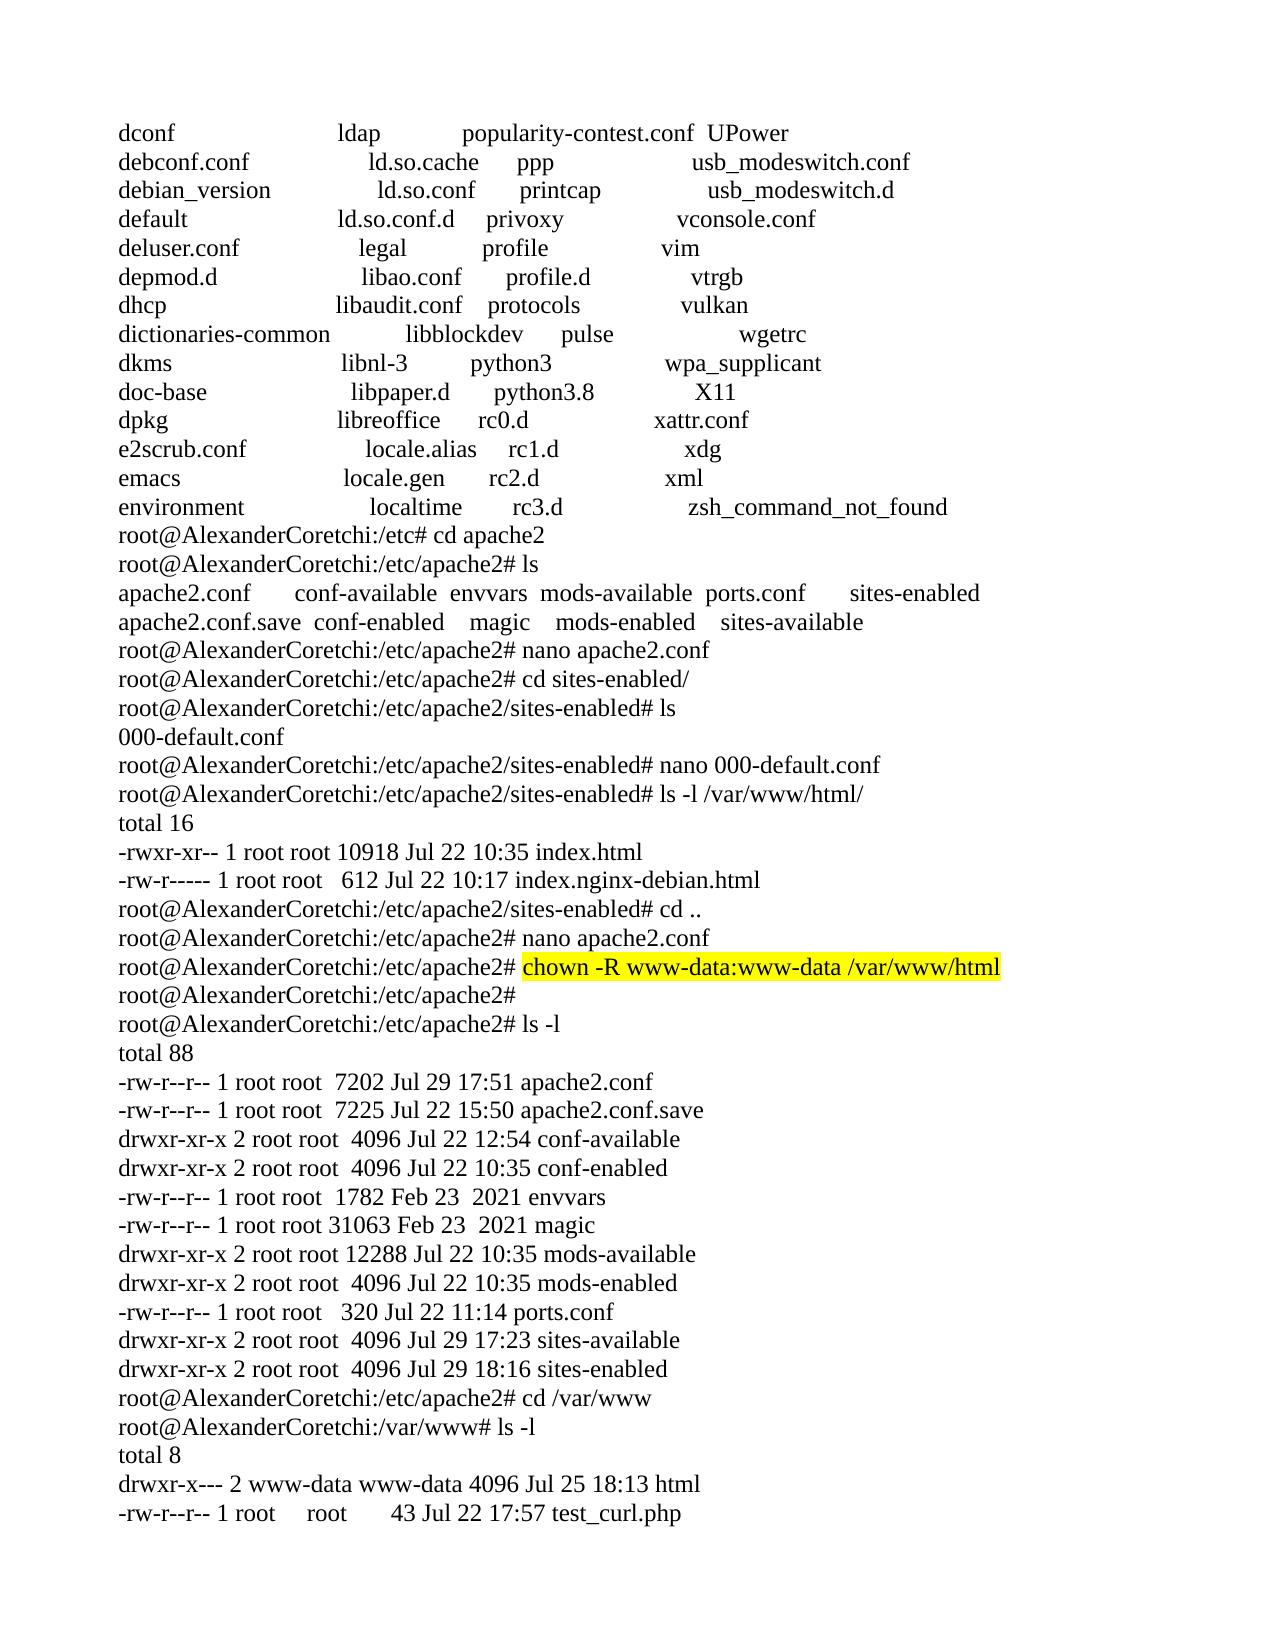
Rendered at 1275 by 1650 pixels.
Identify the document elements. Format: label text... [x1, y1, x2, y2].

text root@AlexanderCoretchi:/etc/apache2# cd /var/www [118, 1383, 1157, 1412]
text drwxr-xr-x 2 root root 4096 Jul 22 10:35 conf-enabled [118, 1153, 1157, 1182]
text root@AlexanderCoretchi:/etc/apache2# ls -l [118, 1009, 1157, 1038]
text root@AlexanderCoretchi:/etc/apache2# nano apache2.conf [118, 923, 1157, 952]
text deluser.conf legal profile vim [118, 233, 1157, 262]
text apache2.conf conf-available envvars mods-available ports.conf sites-enabled [118, 578, 1157, 607]
text drwxr-xr-x 2 root root 12288 Jul 22 10:35 mods-available [118, 1239, 1157, 1268]
text debconf.conf ld.so.cache ppp usb_modeswitch.conf [118, 147, 1157, 176]
text root@AlexanderCoretchi:/etc/apache2# [118, 981, 1157, 1009]
text e2scrub.conf locale.alias rc1.d xdg [118, 434, 1157, 463]
text dhcp libaudit.conf protocols vulkan [118, 291, 1157, 319]
text root@AlexanderCoretchi:/var/www# ls -l [118, 1412, 1157, 1441]
text doc-base libpaper.d python3.8 X11 [118, 377, 1157, 406]
text drwxr-xr-x 2 root root 4096 Jul 22 12:54 conf-available [118, 1124, 1157, 1153]
text drwxr-xr-x 2 root root 4096 Jul 29 17:23 sites-available [118, 1326, 1157, 1354]
text debian_version ld.so.conf printcap usb_modeswitch.d [118, 176, 1157, 204]
text dpkg libreoffice rc0.d xattr.conf [118, 406, 1157, 434]
text dkms libnl-3 python3 wpa_supplicant [118, 348, 1157, 377]
text -rw-r--r-- 1 root root 7225 Jul 22 15:50 apache2.conf.save [118, 1096, 1157, 1124]
text emacs locale.gen rc2.d xml [118, 463, 1157, 492]
text drwxr-xr-x 2 root root 4096 Jul 22 10:35 mods-enabled [118, 1268, 1157, 1297]
text root@AlexanderCoretchi:/etc/apache2# cd sites-enabled/ [118, 664, 1157, 693]
text root@AlexanderCoretchi:/etc# cd apache2 [118, 521, 1157, 549]
text dictionaries-common libblockdev pulse wgetrc [118, 319, 1157, 348]
text drwxr-xr-x 2 root root 4096 Jul 29 18:16 sites-enabled [118, 1354, 1157, 1383]
text -rwxr-xr-- 1 root root 10918 Jul 22 10:35 index.html [118, 837, 1157, 866]
text root@AlexanderCoretchi:/etc/apache2# nano apache2.conf [118, 636, 1157, 664]
text -rw-r--r-- 1 root root 43 Jul 22 17:57 test_curl.php [118, 1498, 1157, 1527]
text total 88 [118, 1038, 1157, 1067]
text 000-default.conf [118, 722, 1157, 751]
text root@AlexanderCoretchi:/etc/apache2# ls [118, 549, 1157, 578]
text total 16 [118, 808, 1157, 837]
text -rw-r--r-- 1 root root 320 Jul 22 11:14 ports.conf [118, 1297, 1157, 1326]
text default ld.so.conf.d privoxy vconsole.conf [118, 204, 1157, 233]
text -rw-r--r-- 1 root root 7202 Jul 29 17:51 apache2.conf [118, 1067, 1157, 1096]
text -rw-r--r-- 1 root root 31063 Feb 23 2021 magic [118, 1211, 1157, 1239]
text -rw-r--r-- 1 root root 1782 Feb 23 2021 envvars [118, 1182, 1157, 1211]
text -rw-r----- 1 root root 612 Jul 22 10:17 index.nginx-debian.html [118, 866, 1157, 894]
text total 8 [118, 1441, 1157, 1469]
text root@AlexanderCoretchi:/etc/apache2/sites-enabled# ls [118, 693, 1157, 722]
text drwxr-x--- 2 www-data www-data 4096 Jul 25 18:13 html [118, 1469, 1157, 1498]
text root@AlexanderCoretchi:/etc/apache2/sites-enabled# ls -l /var/www/html/ [118, 779, 1157, 808]
text root@AlexanderCoretchi:/etc/apache2/sites-enabled# cd .. [118, 894, 1157, 923]
text root@AlexanderCoretchi:/etc/apache2/sites-enabled# nano 000-default.conf [118, 751, 1157, 779]
text depmod.d libao.conf profile.d vtrgb [118, 262, 1157, 291]
text apache2.conf.save conf-enabled magic mods-enabled sites-available [118, 607, 1157, 636]
text root@AlexanderCoretchi:/etc/apache2# chown -R www-data:www-data /var/www/html [118, 952, 1157, 981]
text dconf ldap popularity-contest.conf UPower [118, 118, 1157, 147]
text environment localtime rc3.d zsh_command_not_found [118, 492, 1157, 521]
